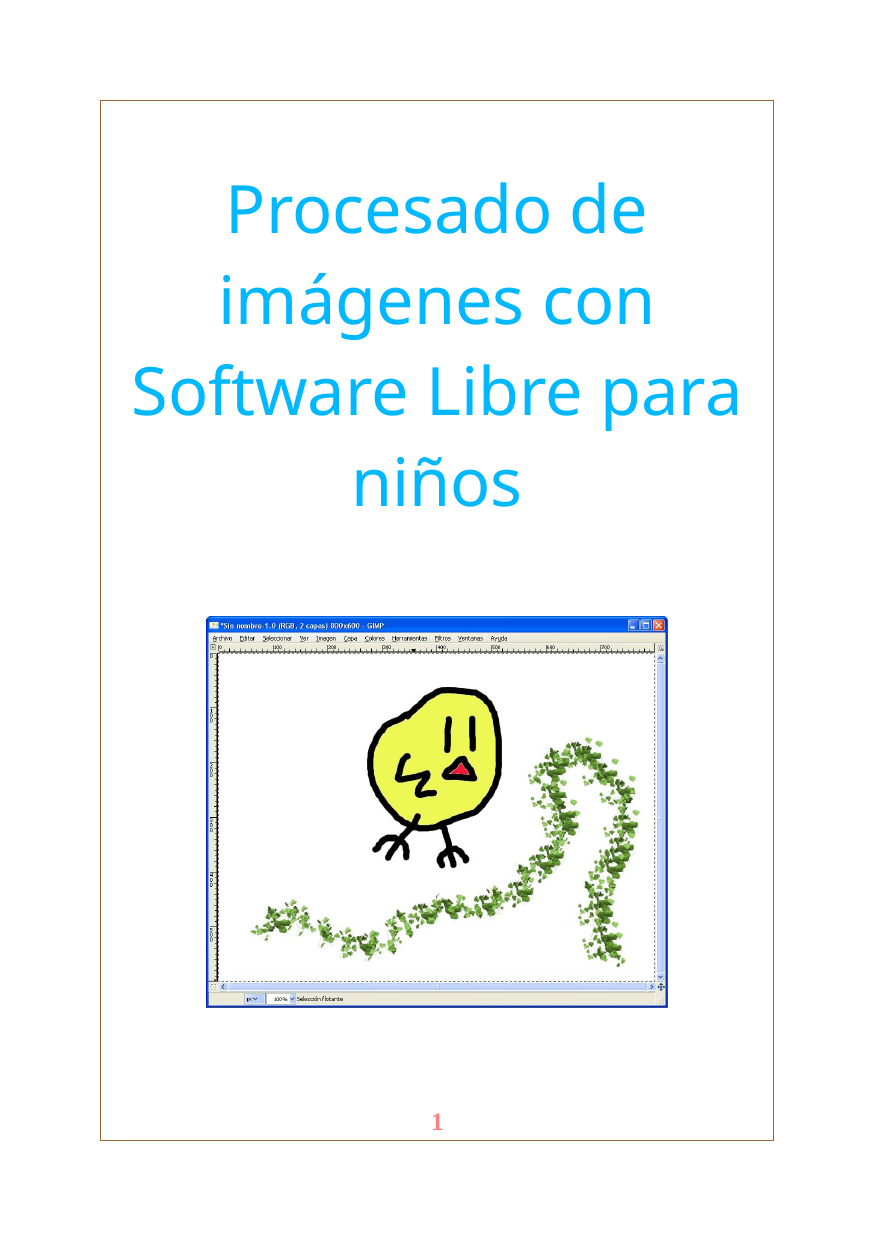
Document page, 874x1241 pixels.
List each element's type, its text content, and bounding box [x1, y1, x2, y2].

picture [206, 616, 668, 1008]
text Procesado de imágenes con Software Libre para niños [103, 162, 771, 526]
